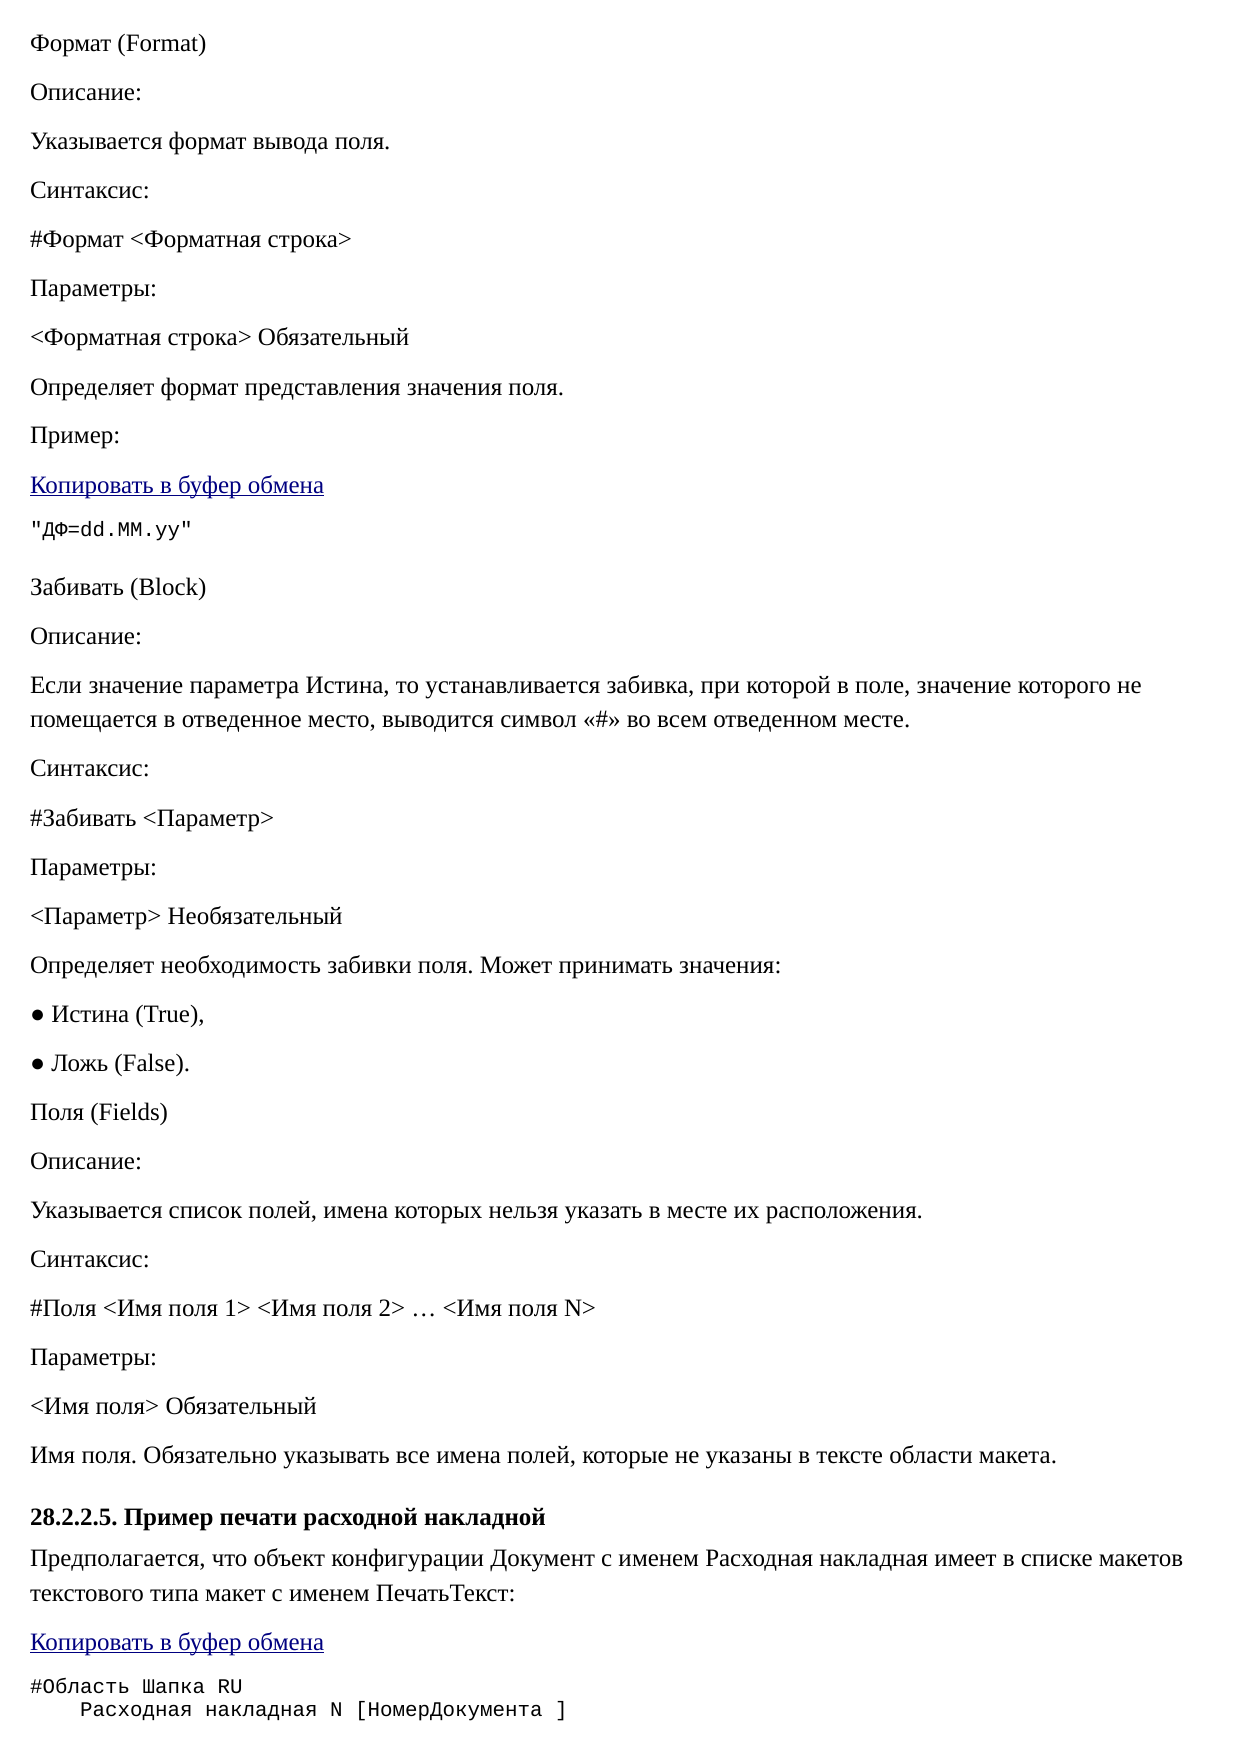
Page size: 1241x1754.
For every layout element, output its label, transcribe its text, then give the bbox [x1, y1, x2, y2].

text Копировать в буфер обмена [30, 470, 1211, 498]
text Забивать (Block) [30, 572, 1211, 601]
text <Имя поля> Обязательный [30, 1391, 1211, 1420]
text #Формат <Форматная строка> [30, 224, 1211, 253]
text "ДФ=dd.MM.yy" [30, 519, 1211, 542]
text Формат (Format) [30, 28, 1211, 57]
text Параметры: [30, 1342, 1211, 1371]
text Параметры: [30, 852, 1211, 880]
text ● Ложь (False). [30, 1048, 1211, 1077]
text Определяет формат представления значения поля. [30, 372, 1211, 400]
text <Форматная строка> Обязательный [30, 322, 1211, 351]
text Расходная накладная N [НомерДокумента ] [30, 1699, 1211, 1723]
text Пример: [30, 421, 1211, 449]
text Копировать в буфер обмена [30, 1627, 1211, 1656]
text Синтаксис: [30, 1244, 1211, 1273]
text #Забивать <Параметр> [30, 803, 1211, 831]
text <Параметр> Необязательный [30, 901, 1211, 929]
text Если значение параметра Истина, то устанавливается забивка, при которой в поле, значение которого не помещается в отведенное место, выводится символ «#» во всем отведенном месте. [30, 670, 1211, 733]
text ● Истина (True), [30, 999, 1211, 1028]
text Указывается формат вывода поля. [30, 126, 1211, 155]
text Поля (Fields) [30, 1097, 1211, 1126]
subtitle 28.2.2.5. Пример печати расходной накладной [30, 1502, 1211, 1531]
text Имя поля. Обязательно указывать все имена полей, которые не указаны в тексте области макета. [30, 1440, 1211, 1469]
text Синтаксис: [30, 753, 1211, 782]
text Описание: [30, 77, 1211, 106]
text Описание: [30, 1146, 1211, 1175]
text Указывается список полей, имена которых нельзя указать в месте их расположения. [30, 1195, 1211, 1224]
text Описание: [30, 621, 1211, 650]
text #Поля <Имя поля 1> <Имя поля 2> … <Имя поля N> [30, 1293, 1211, 1322]
text Предполагается, что объект конфигурации Документ с именем Расходная накладная имеет в списке макетов текстового типа макет с именем ПечатьТекст: [30, 1543, 1211, 1606]
text Определяет необходимость забивки поля. Может принимать значения: [30, 950, 1211, 978]
text Параметры: [30, 273, 1211, 302]
text #Область Шапка RU [30, 1676, 1211, 1699]
text Синтаксис: [30, 175, 1211, 204]
